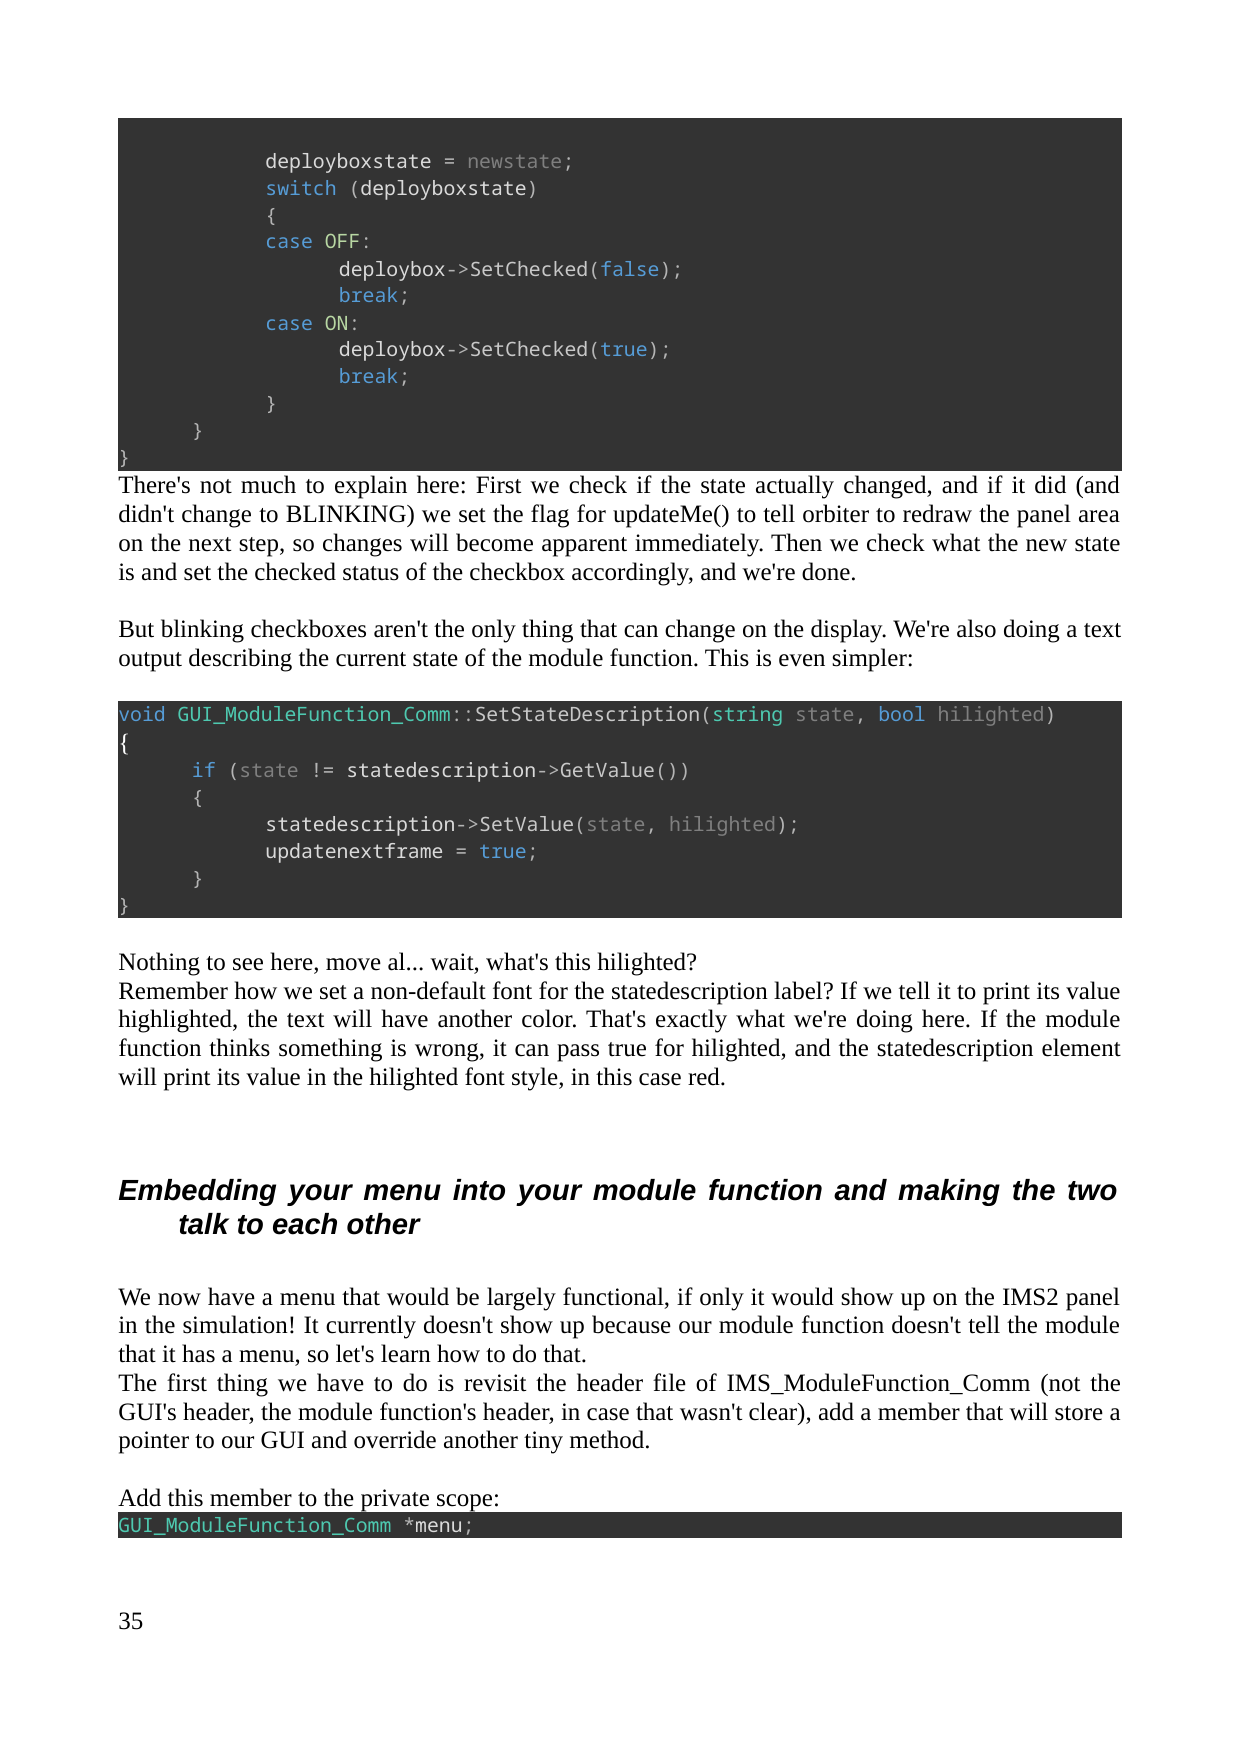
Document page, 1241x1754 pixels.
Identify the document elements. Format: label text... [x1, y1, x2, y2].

text } [118, 444, 1122, 471]
text } [118, 864, 1122, 891]
text deploybox->SetChecked(false); [118, 255, 1122, 282]
text case OFF: [118, 228, 1122, 255]
text } [118, 891, 1122, 918]
text But blinking checkboxes aren't the only thing that can change on the display. We're also doing a text output describing the current state of the module function. This is even simpler: [118, 614, 1122, 672]
text switch (deployboxstate) [118, 174, 1122, 201]
text The first thing we have to do is revisit the header file of IMS_ModuleFunction_Comm (not the GUI's header, the module function's header, in case that wasn't clear), add a member that will store a pointer to our GUI and override another tiny method. [118, 1368, 1122, 1454]
text { [118, 201, 1122, 228]
text Add this member to the private scope: [118, 1483, 1122, 1512]
text updatenextframe = true; [118, 837, 1122, 864]
text break; [118, 282, 1122, 309]
text Remember how we set a non-default font for the statedescription label? If we tell it to print its value highlighted, the text will have another color. That's exactly what we're doing here. If the module function thinks something is wrong, it can pass true for hilighted, and the statedescription element will print its value in the hilighted font style, in this case red. [118, 976, 1122, 1091]
text } [118, 417, 1122, 444]
text { [118, 728, 1122, 756]
text deploybox->SetChecked(true); [118, 336, 1122, 363]
text GUI_ModuleFunction_Comm *menu; [118, 1512, 1122, 1538]
text deployboxstate = newstate; [118, 147, 1122, 174]
subtitle Embedding your menu into your module function and making the two talk to each other [118, 1173, 1122, 1240]
text break; [118, 363, 1122, 390]
text Nothing to see here, move al... wait, what's this hilighted? [118, 947, 1122, 976]
text } [118, 390, 1122, 417]
text There's not much to explain here: First we check if the state actually changed, and if it did (and didn't change to BLINKING) we set the flag for updateMe() to tell orbiter to redraw the panel area on the next step, so changes will become apparent immediately. Then we check what the new state is and set the checked status of the checkbox accordingly, and we're done. [118, 471, 1122, 586]
text statedescription->SetValue(state, hilighted); [118, 810, 1122, 837]
text case ON: [118, 309, 1122, 336]
text if (state != statedescription->GetValue()) [118, 756, 1122, 783]
text void GUI_ModuleFunction_Comm::SetStateDescription(string state, bool hilighted) [118, 701, 1122, 728]
text We now have a menu that would be largely functional, if only it would show up on the IMS2 panel in the simulation! It currently doesn't show up because our module function doesn't tell the module that it has a menu, so let's learn how to do that. [118, 1282, 1122, 1368]
text { [118, 783, 1122, 810]
